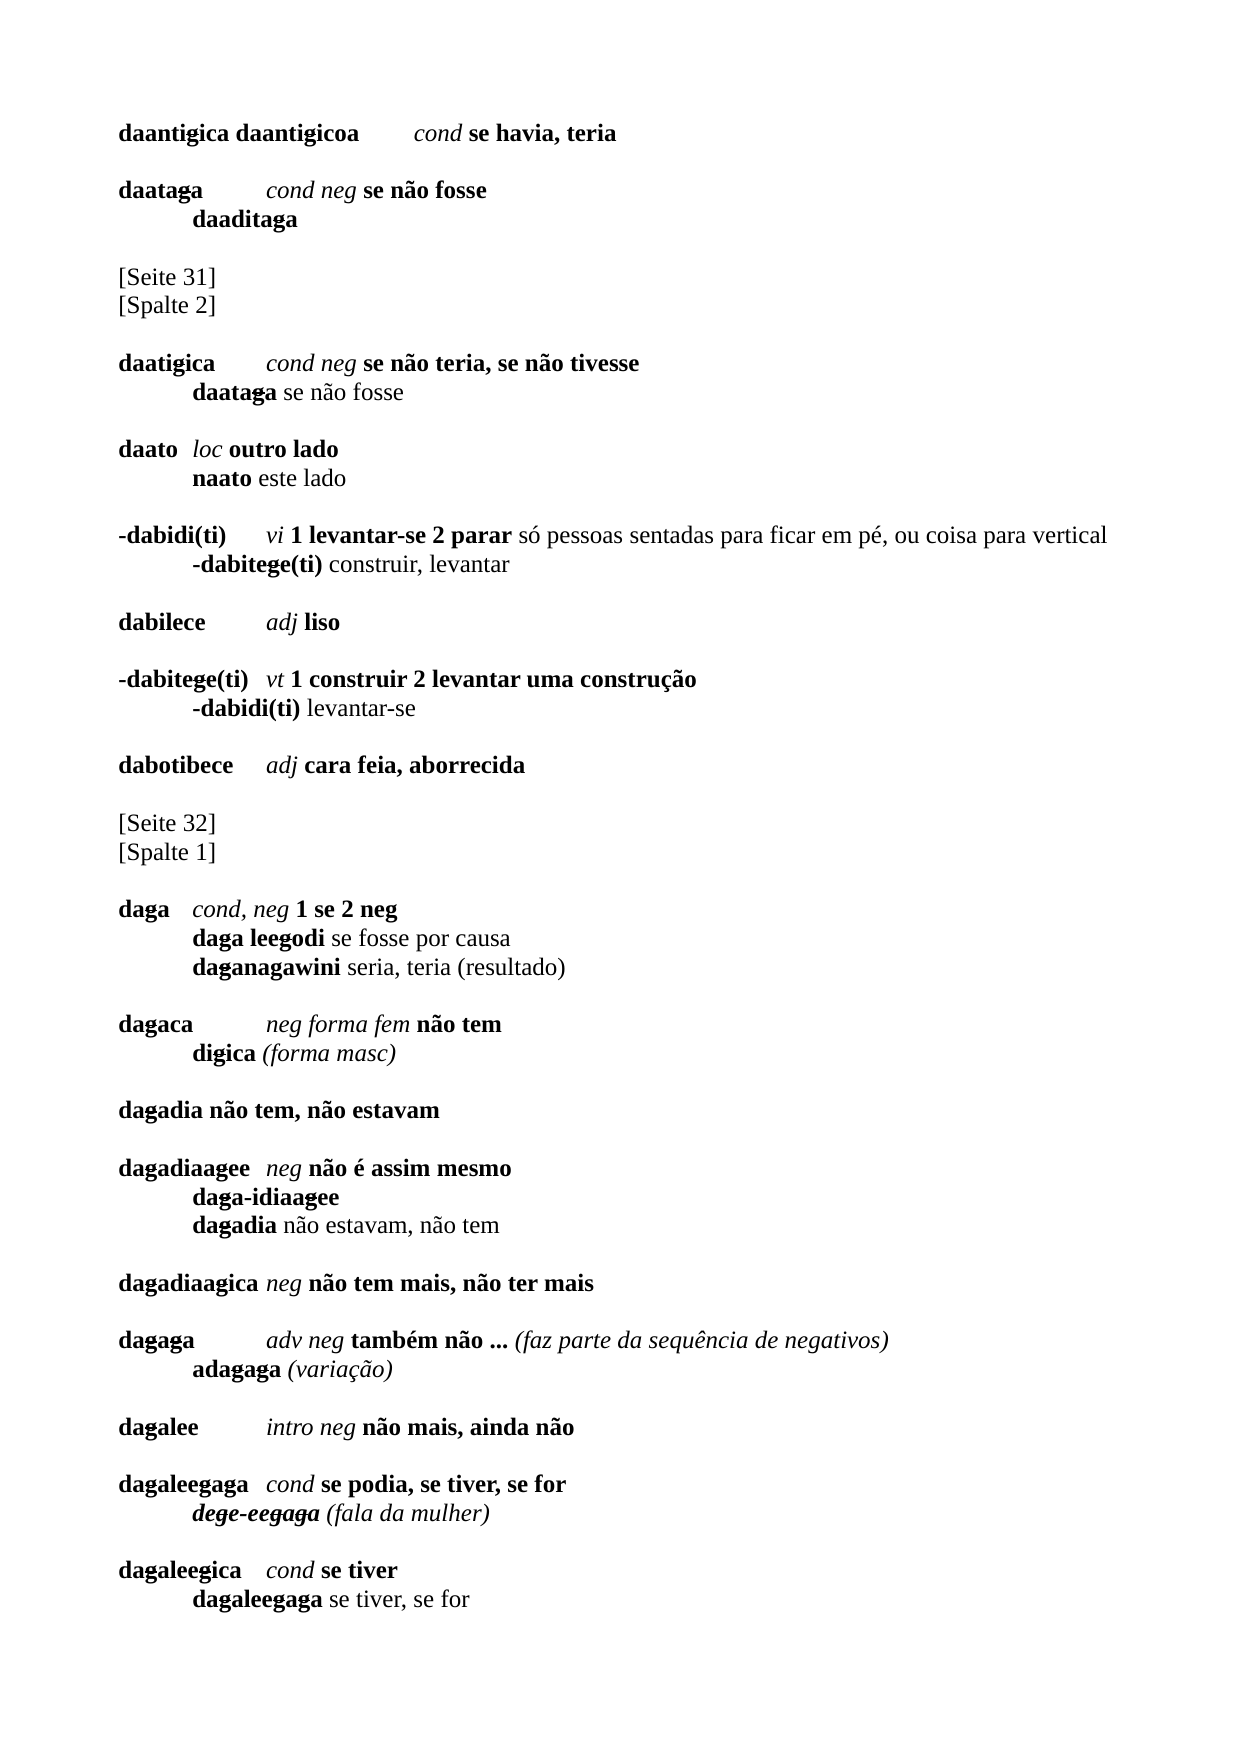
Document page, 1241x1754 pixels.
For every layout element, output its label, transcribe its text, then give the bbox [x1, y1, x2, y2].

text daantigica daantigicoa cond se havia, teria [118, 118, 1122, 147]
text daga-idiaagee [118, 1182, 1122, 1211]
text dagaleegica cond se tiver [118, 1556, 1122, 1584]
text [Seite 32] [118, 808, 1122, 837]
text -dabidi(ti) vi 1 levantar-se 2 parar só pessoas sentadas para ficar em pé, ou coisa para vertical [118, 521, 1122, 549]
text dagadia não tem, não estavam [118, 1096, 1122, 1124]
text dagaca neg forma fem não tem [118, 1009, 1122, 1038]
text dagaleegaga se tiver, se for [118, 1584, 1122, 1613]
text daga leegodi se fosse por causa [118, 923, 1122, 952]
text dagadiaagica neg não tem mais, não ter mais [118, 1268, 1122, 1297]
text -dabitege(ti) construir, levantar [118, 549, 1122, 578]
text adagaga (variação) [118, 1354, 1122, 1383]
text daataga cond neg se não fosse [118, 176, 1122, 204]
text -dabidi(ti) levantar-se [118, 693, 1122, 722]
text [Spalte 2] [118, 291, 1122, 319]
text digica (forma masc) [118, 1038, 1122, 1067]
text naato este lado [118, 463, 1122, 492]
text daaditaga [118, 204, 1122, 233]
text dabilece adj liso [118, 607, 1122, 636]
text dagaga adv neg também não ... (faz parte da sequência de negativos) [118, 1326, 1122, 1354]
text dagalee intro neg não mais, ainda não [118, 1412, 1122, 1441]
text dege-eegaga (fala da mulher) [118, 1498, 1122, 1527]
text dabotibece adj cara feia, aborrecida [118, 751, 1122, 779]
text daataga se não fosse [118, 377, 1122, 406]
text dagadiaagee neg não é assim mesmo [118, 1153, 1122, 1182]
text dagadia não estavam, não tem [118, 1211, 1122, 1239]
text daatigica cond neg se não teria, se não tivesse [118, 348, 1122, 377]
text daato loc outro lado [118, 434, 1122, 463]
text daga cond, neg 1 se 2 neg [118, 894, 1122, 923]
text [Spalte 1] [118, 837, 1122, 866]
text [Seite 31] [118, 262, 1122, 291]
text -dabitege(ti) vt 1 construir 2 levantar uma construção [118, 664, 1122, 693]
text dagaleegaga cond se podia, se tiver, se for [118, 1469, 1122, 1498]
text daganagawini seria, teria (resultado) [118, 952, 1122, 981]
